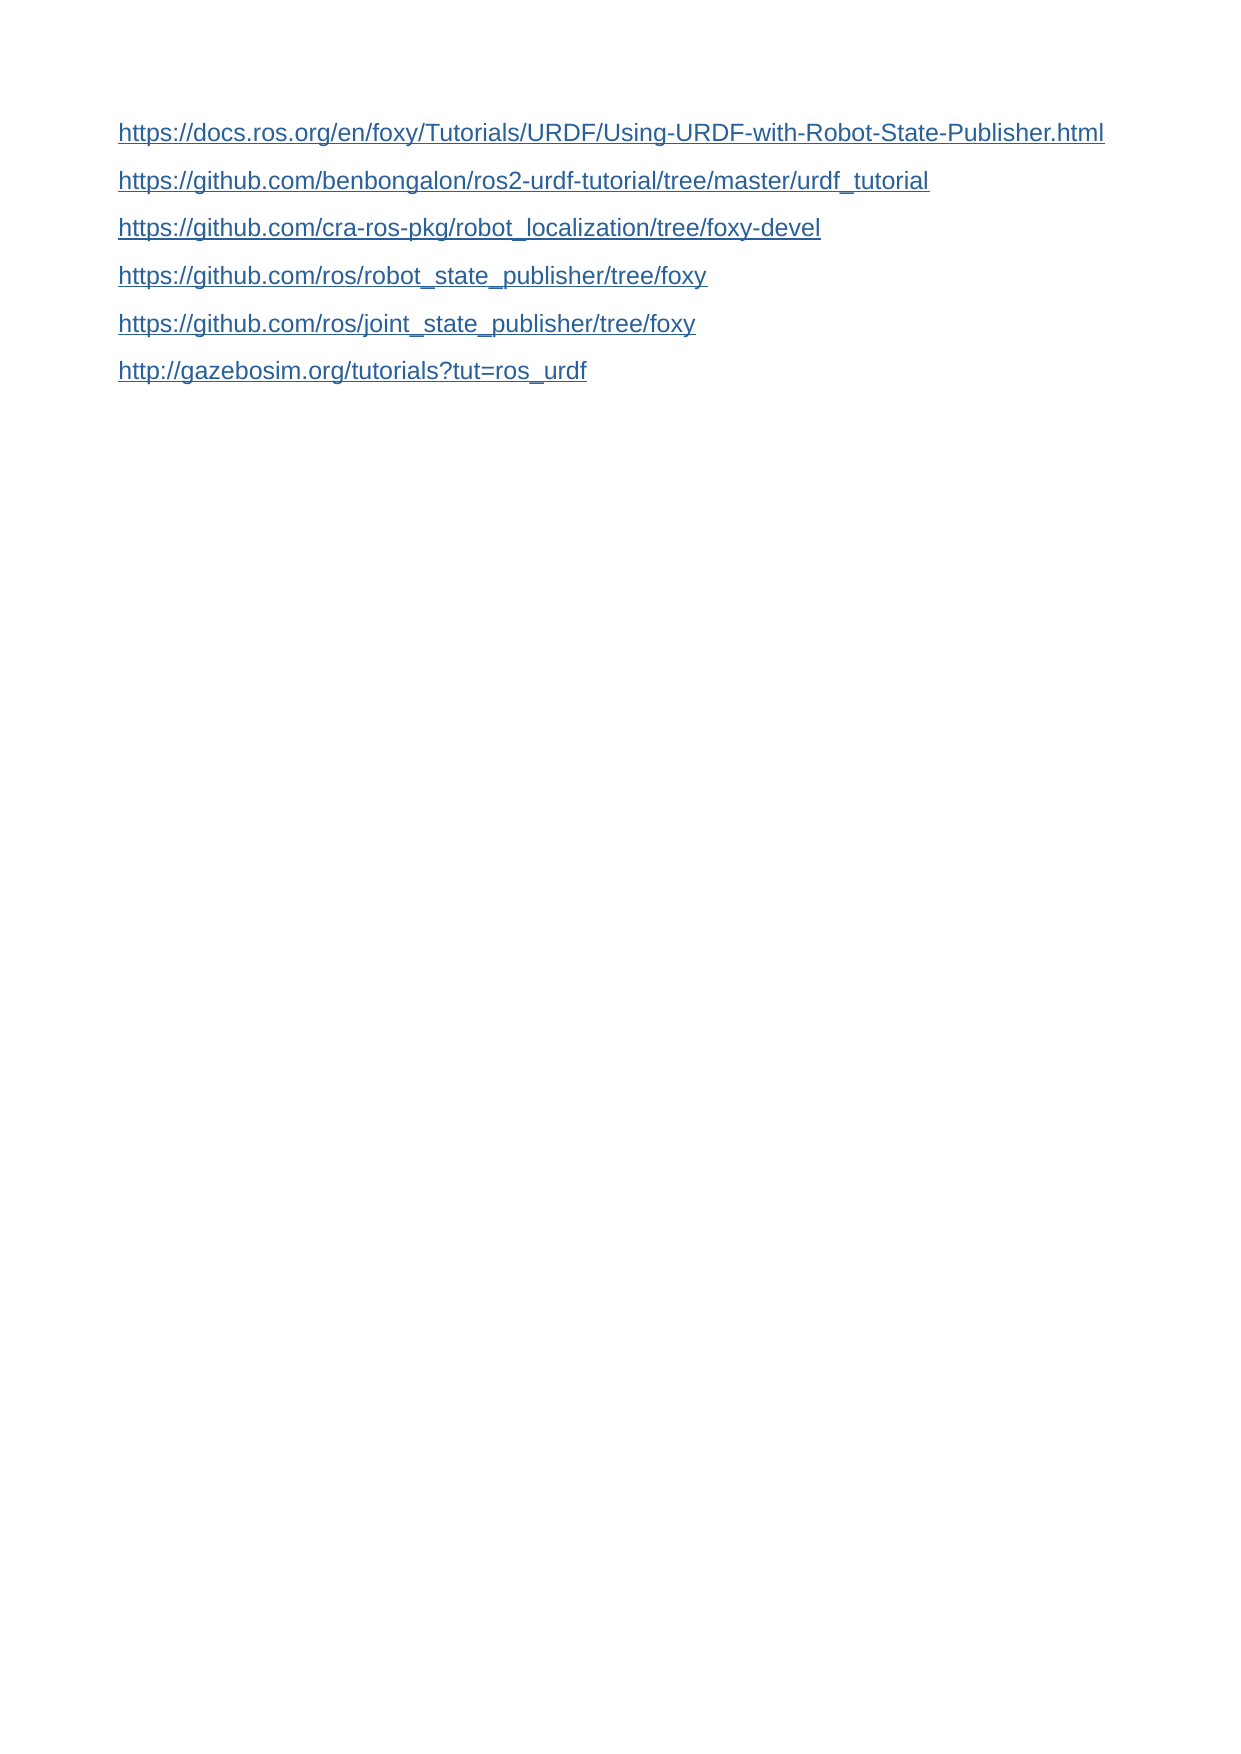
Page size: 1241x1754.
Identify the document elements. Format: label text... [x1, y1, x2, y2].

text https://github.com/ros/joint_state_publisher/tree/foxy [118, 308, 1122, 337]
text http://gazebosim.org/tutorials?tut=ros_urdf [118, 356, 1122, 385]
text https://github.com/cra-ros-pkg/robot_localization/tree/foxy-devel [118, 213, 1122, 242]
text https://docs.ros.org/en/foxy/Tutorials/URDF/Using-URDF-with-Robot-State-Publisher.html [118, 118, 1122, 147]
text https://github.com/benbongalon/ros2-urdf-tutorial/tree/master/urdf_tutorial [118, 166, 1122, 194]
text https://github.com/ros/robot_state_publisher/tree/foxy [118, 261, 1122, 290]
